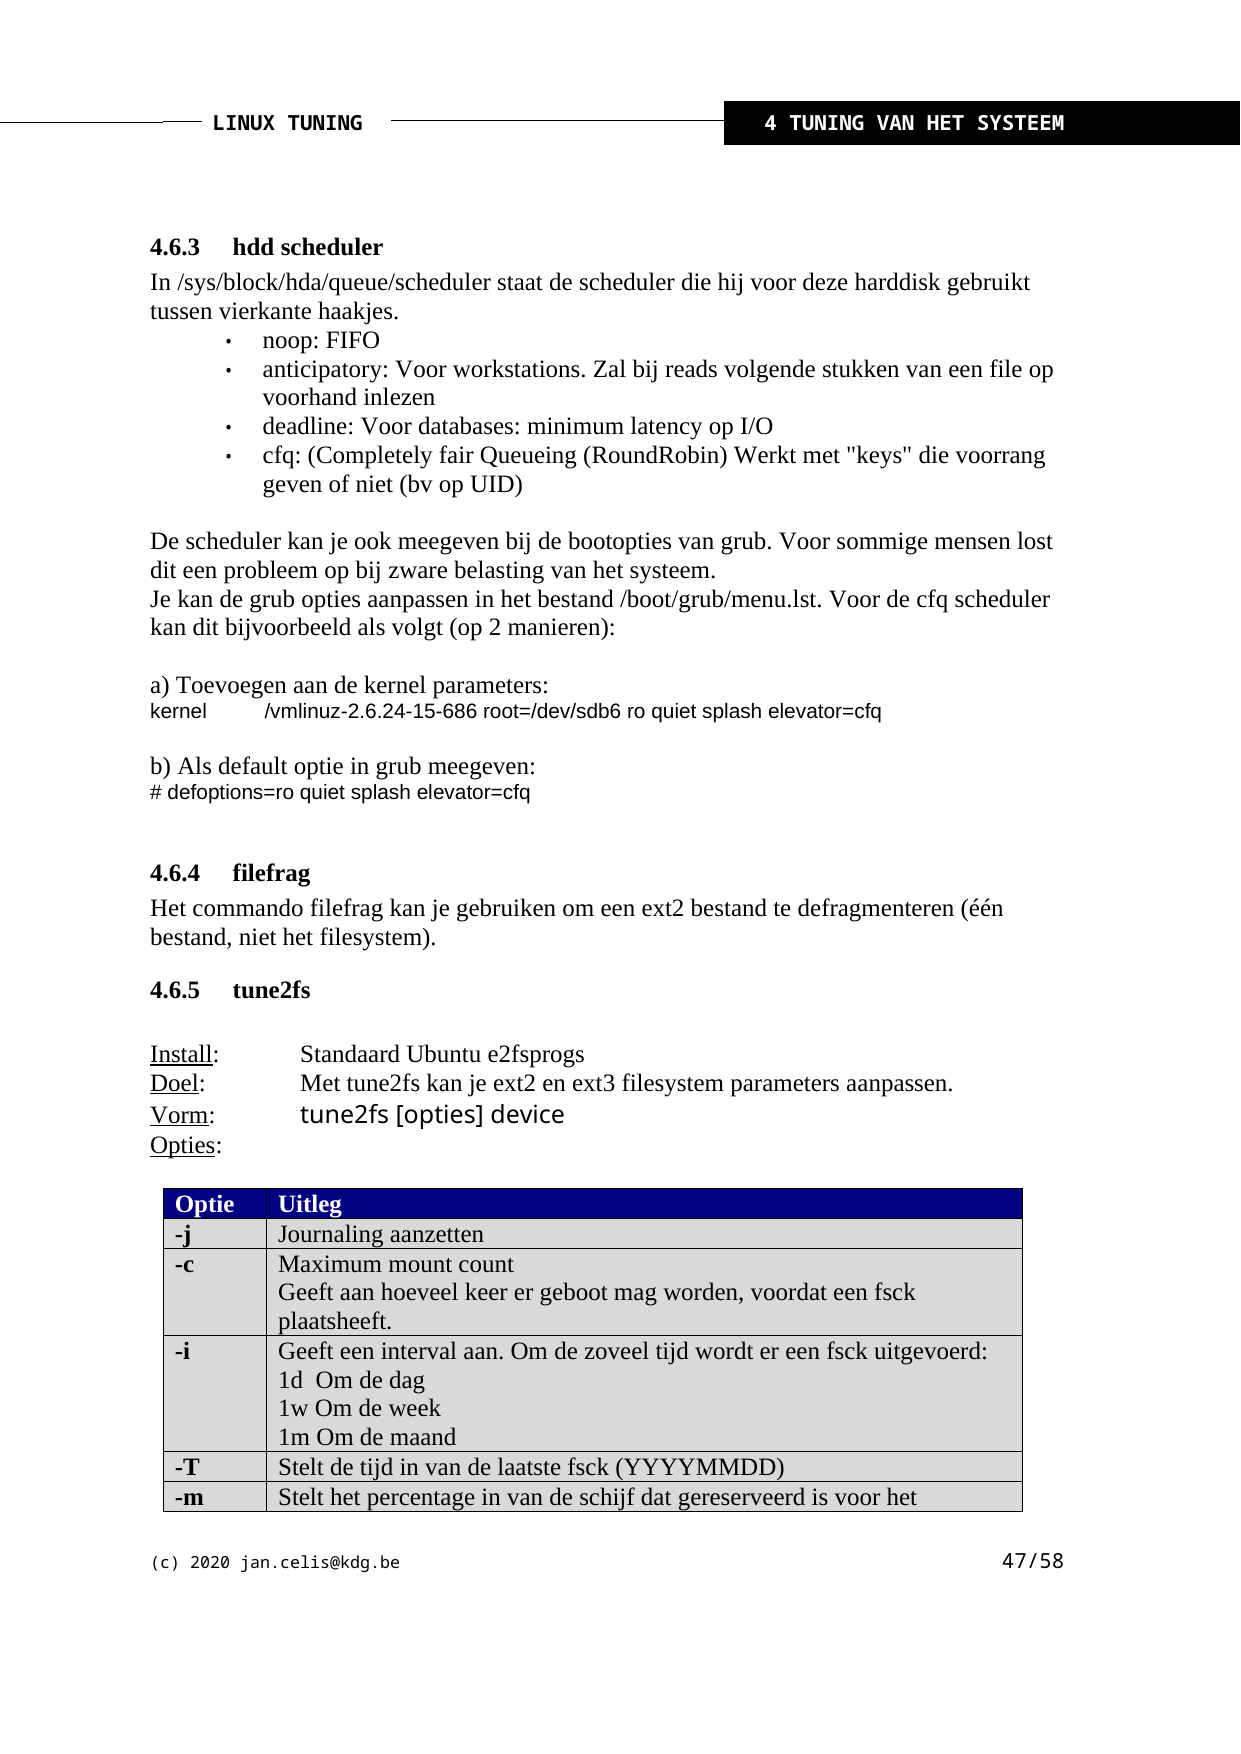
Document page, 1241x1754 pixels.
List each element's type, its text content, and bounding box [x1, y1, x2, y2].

table_cell Geeft een interval aan. Om de zoveel tijd wordt er een fsck uitgevoerd: 1d Om de dag 1w Om de week 1m Om de maand [267, 1336, 1022, 1451]
table_cell Stelt het percentage in van de schijf dat gereserveerd is voor het [267, 1482, 1022, 1511]
list anticipatory: Voor workstations. Zal bij reads volgende stukken van een file op voorhand inlezen [225, 354, 1081, 411]
table_cell -m [164, 1482, 266, 1511]
text # defoptions=ro quiet splash elevator=cfq [150, 780, 1081, 804]
text b) Als default optie in grub meegeven: [150, 751, 1081, 780]
list deadline: Voor databases: minimum latency op I/O [225, 411, 1081, 440]
list noop: FIFO [225, 325, 1081, 354]
table_header Optie [164, 1189, 266, 1218]
table_cell -j [164, 1219, 266, 1248]
text Install: Standaard Ubuntu e2fsprogs [150, 1039, 1081, 1068]
table_cell Maximum mount count Geeft aan hoeveel keer er geboot mag worden, voordat een fsck plaatsheeft. [267, 1249, 1022, 1335]
text a) Toevoegen aan de kernel parameters: [150, 670, 1081, 699]
table_cell -c [164, 1249, 266, 1335]
table_cell Journaling aanzetten [267, 1219, 1022, 1248]
text Doel: Met tune2fs kan je ext2 en ext3 filesystem parameters aanpassen. [150, 1068, 1081, 1097]
text Vorm: tune2fs [opties] device [150, 1097, 1081, 1131]
text Het commando filefrag kan je gebruiken om een ext2 bestand te defragmenteren (één bestand, niet het filesystem). [150, 893, 1081, 950]
subtitle hdd scheduler [150, 232, 1081, 261]
text kernel /vmlinuz-2.6.24-15-686 root=/dev/sdb6 ro quiet splash elevator=cfq [150, 699, 1081, 723]
subtitle tune2fs [150, 975, 1081, 1004]
list cfq: (Completely fair Queueing (RoundRobin) Werkt met "keys" die voorrang geven of niet (bv op UID) [225, 440, 1081, 497]
text In /sys/block/hda/queue/scheduler staat de scheduler die hij voor deze harddisk gebruikt tussen vierkante haakjes. [150, 267, 1081, 325]
text Opties: [150, 1131, 1081, 1159]
table_cell -i [164, 1336, 266, 1451]
text De scheduler kan je ook meegeven bij de bootopties van grub. Voor sommige mensen lost dit een probleem op bij zware belasting van het systeem. [150, 526, 1081, 584]
table_cell -T [164, 1452, 266, 1481]
text Je kan de grub opties aanpassen in het bestand /boot/grub/menu.lst. Voor de cfq scheduler kan dit bijvoorbeeld als volgt (op 2 manieren): [150, 584, 1081, 641]
table_cell Stelt de tijd in van de laatste fsck (YYYYMMDD) [267, 1452, 1022, 1481]
table_header Uitleg [267, 1189, 1022, 1218]
subtitle filefrag [150, 858, 1081, 887]
